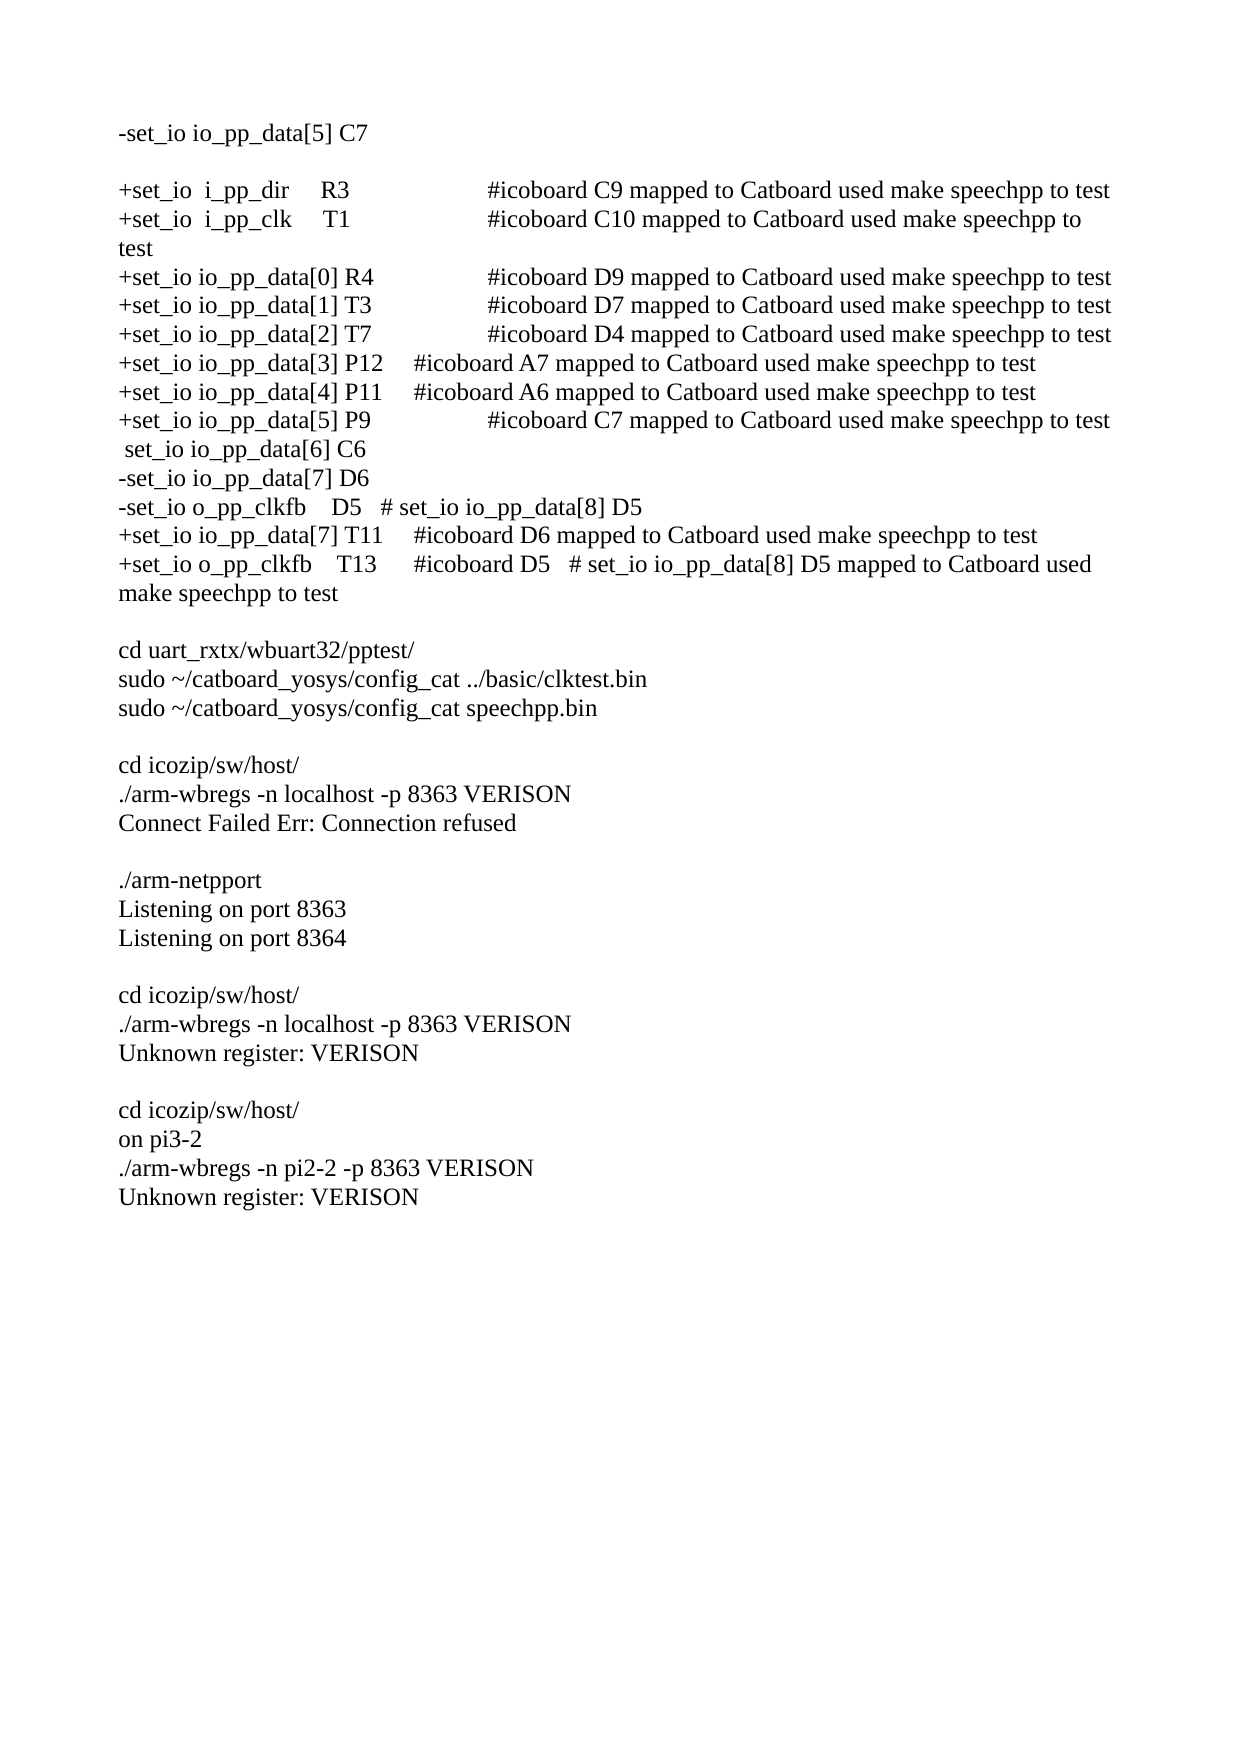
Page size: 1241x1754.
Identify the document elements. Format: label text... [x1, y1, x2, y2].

text sudo ~/catboard_yosys/config_cat ../basic/clktest.bin [118, 664, 1122, 693]
text ./arm-netpport [118, 866, 1122, 894]
text set_io io_pp_data[6] C6 [118, 434, 1122, 463]
text +set_io i_pp_dir R3 #icoboard C9 mapped to Catboard used make speechpp to test [118, 176, 1122, 204]
text +set_io io_pp_data[4] P11 #icoboard A6 mapped to Catboard used make speechpp to test [118, 377, 1122, 406]
text +set_io io_pp_data[7] T11 #icoboard D6 mapped to Catboard used make speechpp to test [118, 521, 1122, 549]
text ./arm-wbregs -n localhost -p 8363 VERISON [118, 779, 1122, 808]
text -set_io io_pp_data[7] D6 [118, 463, 1122, 492]
text Unknown register: VERISON [118, 1038, 1122, 1067]
text +set_io i_pp_clk T1 #icoboard C10 mapped to Catboard used make speechpp to test [118, 204, 1122, 262]
text +set_io o_pp_clkfb T13 #icoboard D5 # set_io io_pp_data[8] D5 mapped to Catboard used make speechpp to test [118, 549, 1122, 607]
text cd icozip/sw/host/ [118, 981, 1122, 1009]
text Listening on port 8363 [118, 894, 1122, 923]
text Unknown register: VERISON [118, 1182, 1122, 1211]
text Listening on port 8364 [118, 923, 1122, 952]
text +set_io io_pp_data[1] T3 #icoboard D7 mapped to Catboard used make speechpp to test [118, 291, 1122, 319]
text cd icozip/sw/host/ [118, 751, 1122, 779]
text -set_io io_pp_data[5] C7 [118, 118, 1122, 147]
text cd uart_rxtx/wbuart32/pptest/ [118, 636, 1122, 664]
text +set_io io_pp_data[0] R4 #icoboard D9 mapped to Catboard used make speechpp to test [118, 262, 1122, 291]
text sudo ~/catboard_yosys/config_cat speechpp.bin [118, 693, 1122, 722]
text +set_io io_pp_data[2] T7 #icoboard D4 mapped to Catboard used make speechpp to test [118, 319, 1122, 348]
text Connect Failed Err: Connection refused [118, 808, 1122, 837]
text +set_io io_pp_data[3] P12 #icoboard A7 mapped to Catboard used make speechpp to test [118, 348, 1122, 377]
text cd icozip/sw/host/ [118, 1096, 1122, 1124]
text +set_io io_pp_data[5] P9 #icoboard C7 mapped to Catboard used make speechpp to test [118, 406, 1122, 434]
text ./arm-wbregs -n localhost -p 8363 VERISON [118, 1009, 1122, 1038]
text ./arm-wbregs -n pi2-2 -p 8363 VERISON [118, 1153, 1122, 1182]
text on pi3-2 [118, 1124, 1122, 1153]
text -set_io o_pp_clkfb D5 # set_io io_pp_data[8] D5 [118, 492, 1122, 521]
